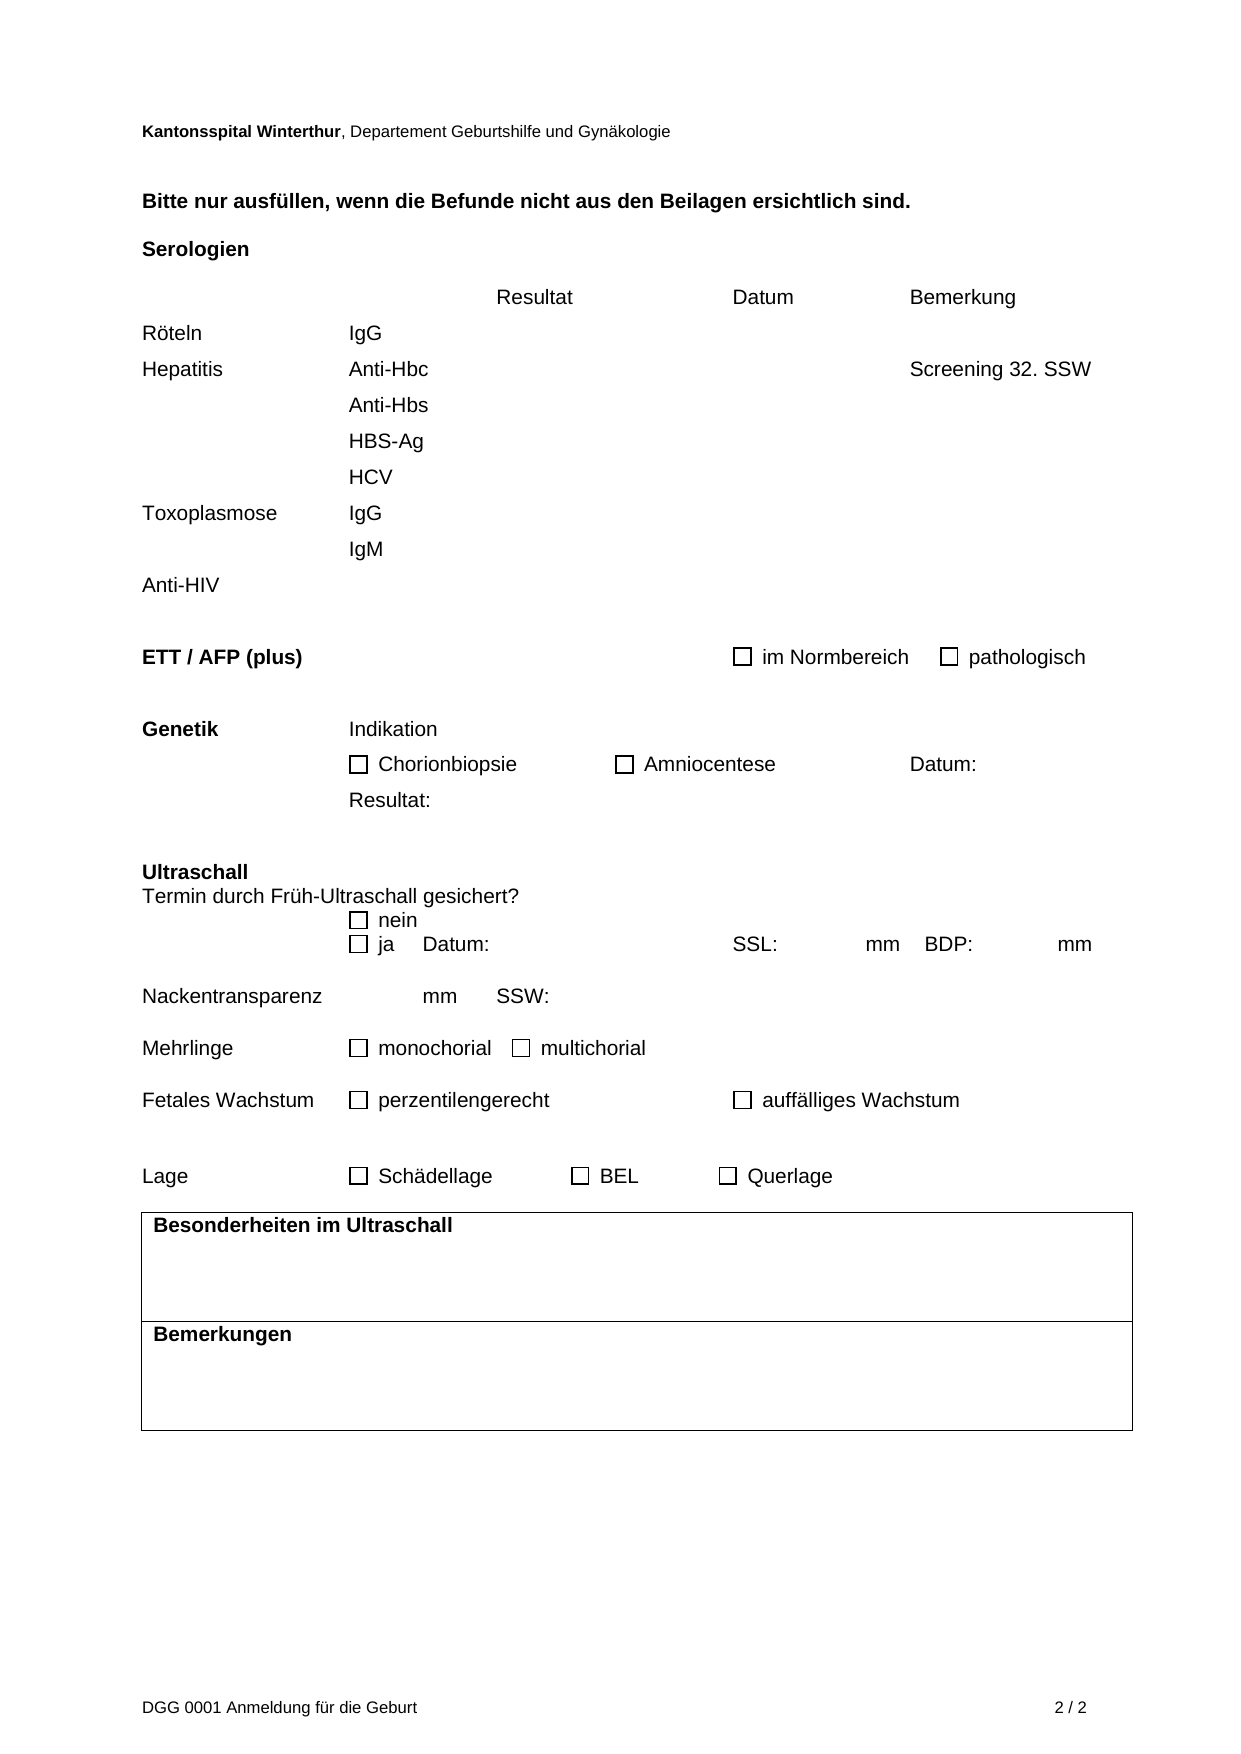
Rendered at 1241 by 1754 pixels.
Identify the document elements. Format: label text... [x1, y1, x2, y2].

text Ultraschall [142, 860, 1134, 884]
text Anti-HIV [142, 573, 1134, 597]
text Fetales Wachstum perzentilengerecht auffälliges Wachstum [142, 1088, 1134, 1112]
text Serologien [142, 237, 1134, 261]
text IgM [142, 537, 1134, 561]
text ja Datum: SSL: mm BDP: mm [142, 932, 1134, 956]
text nein [142, 908, 1134, 932]
text Hepatitis Anti-Hbc Screening 32. SSW [142, 357, 1134, 381]
table_header Besonderheiten im Ultraschall [142, 1213, 1132, 1321]
text Anti-Hbs [142, 393, 1134, 417]
text Röteln IgG [142, 321, 1134, 345]
text Nackentransparenz mm SSW: [142, 984, 1134, 1008]
text ETT / AFP (plus) im Normbereich pathologisch [142, 644, 1134, 668]
text Termin durch Früh-Ultraschall gesichert? [142, 884, 1134, 908]
text Genetik Indikation [142, 716, 1134, 740]
text Resultat: [142, 788, 1134, 812]
text Chorionbiopsie Amniocentese Datum: [142, 752, 1134, 776]
text Resultat Datum Bemerkung [142, 285, 1134, 309]
text Mehrlinge monochorial multichorial [142, 1036, 1134, 1060]
text Lage Schädellage BEL Querlage [142, 1164, 1134, 1188]
text HBS-Ag [142, 429, 1134, 453]
text HCV [142, 465, 1134, 489]
table_cell Bemerkungen [142, 1322, 1132, 1430]
text Kantonsspital Winterthur, Departement Geburtshilfe und Gynäkologie [142, 122, 1134, 141]
text Toxoplasmose IgG [142, 501, 1134, 525]
text Bitte nur ausfüllen, wenn die Befunde nicht aus den Beilagen ersichtlich sind. [142, 189, 1134, 213]
